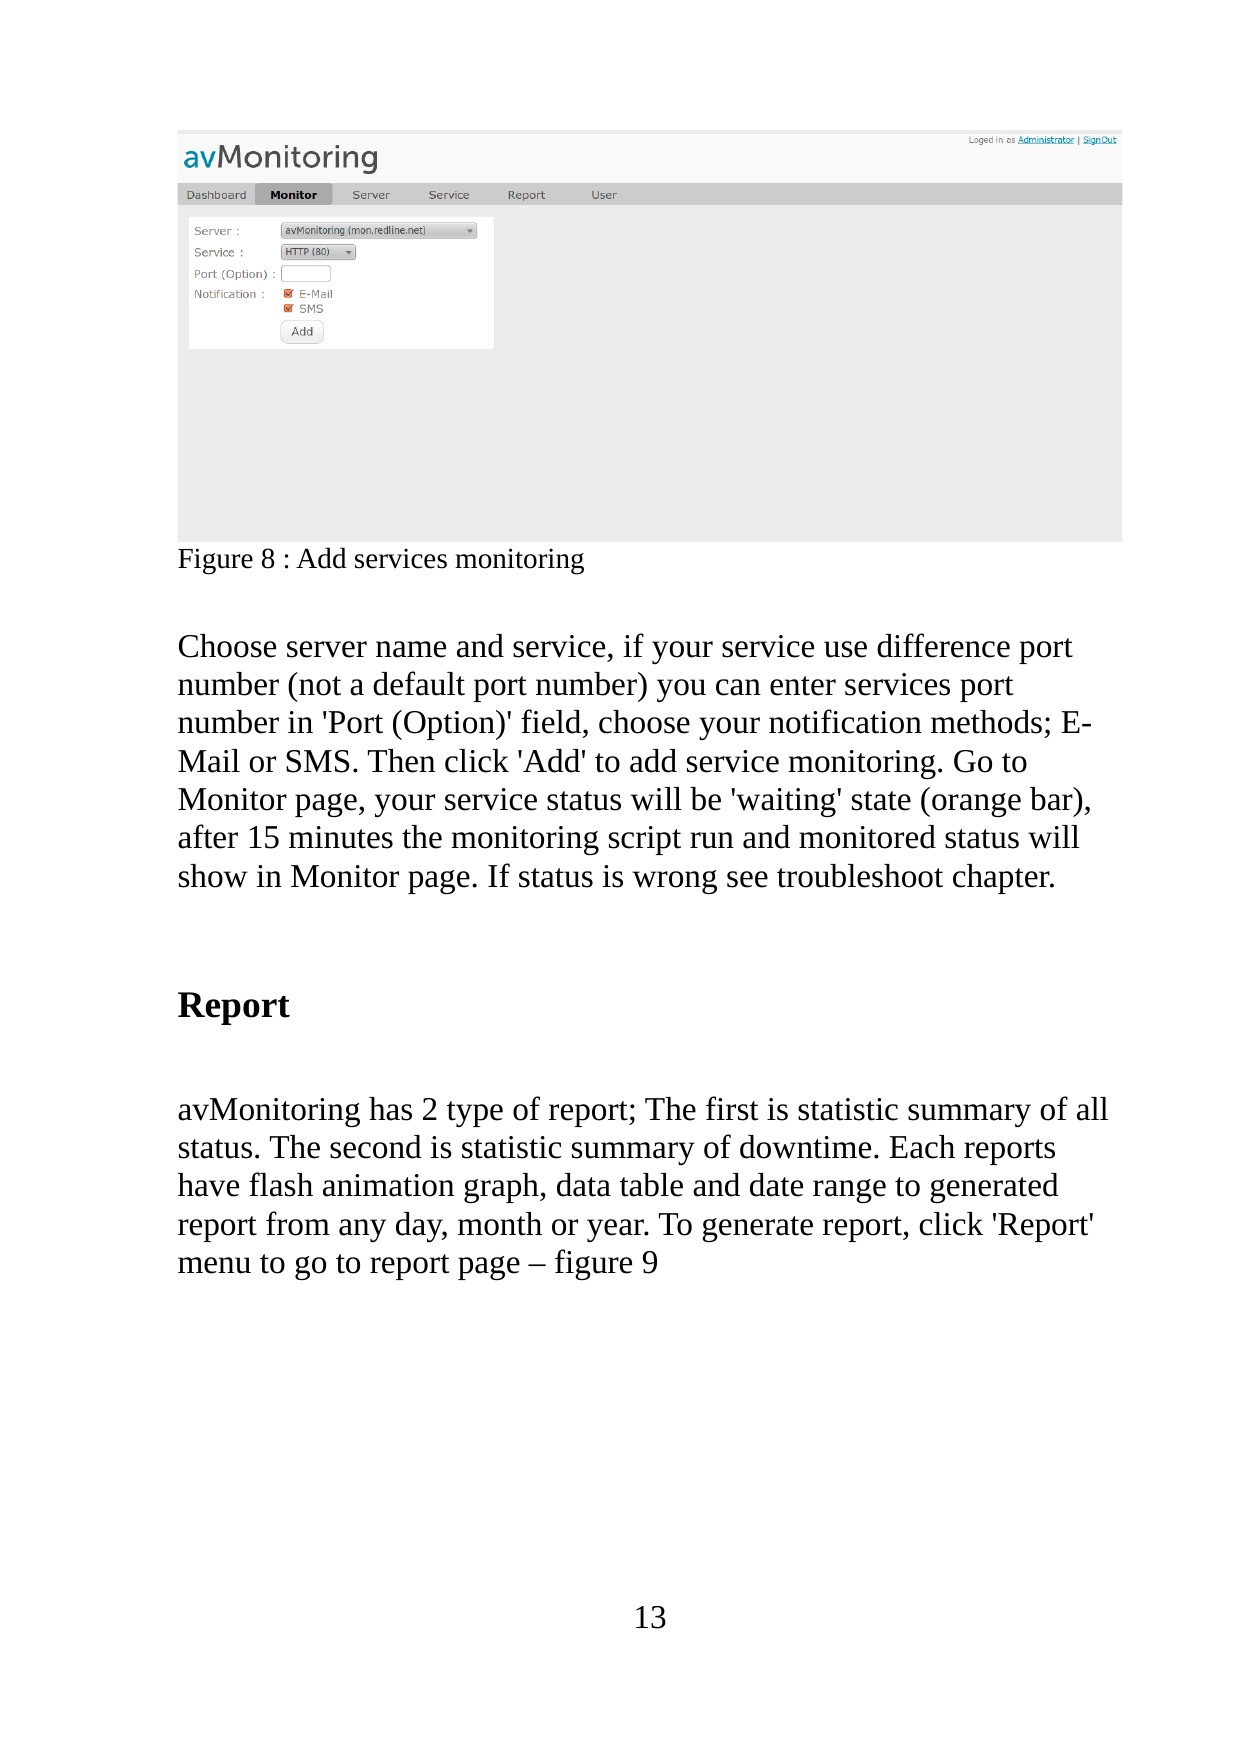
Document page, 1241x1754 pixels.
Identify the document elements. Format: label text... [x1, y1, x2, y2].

text Choose server name and service, if your service use difference port number (not a default port number) you can enter services port number in 'Port (Option)' field, choose your notification methods; E-Mail or SMS. Then click 'Add' to add service monitoring. Go to Monitor page, your service status will be 'waiting' state (orange bar), after 15 minutes the monitoring script run and monitored status will show in Monitor page. If status is wrong see troubleshoot chapter. [177, 626, 1122, 894]
text Figure 8 : Add services monitoring [177, 542, 1122, 575]
picture [177, 130, 1123, 542]
subtitle Report [177, 983, 1122, 1026]
text avMonitoring has 2 type of report; The first is statistic summary of all status. The second is statistic summary of downtime. Each reports have flash animation graph, data table and date range to generated report from any day, month or year. To generate report, click 'Report' menu to go to report page – figure 9 [177, 1089, 1122, 1281]
